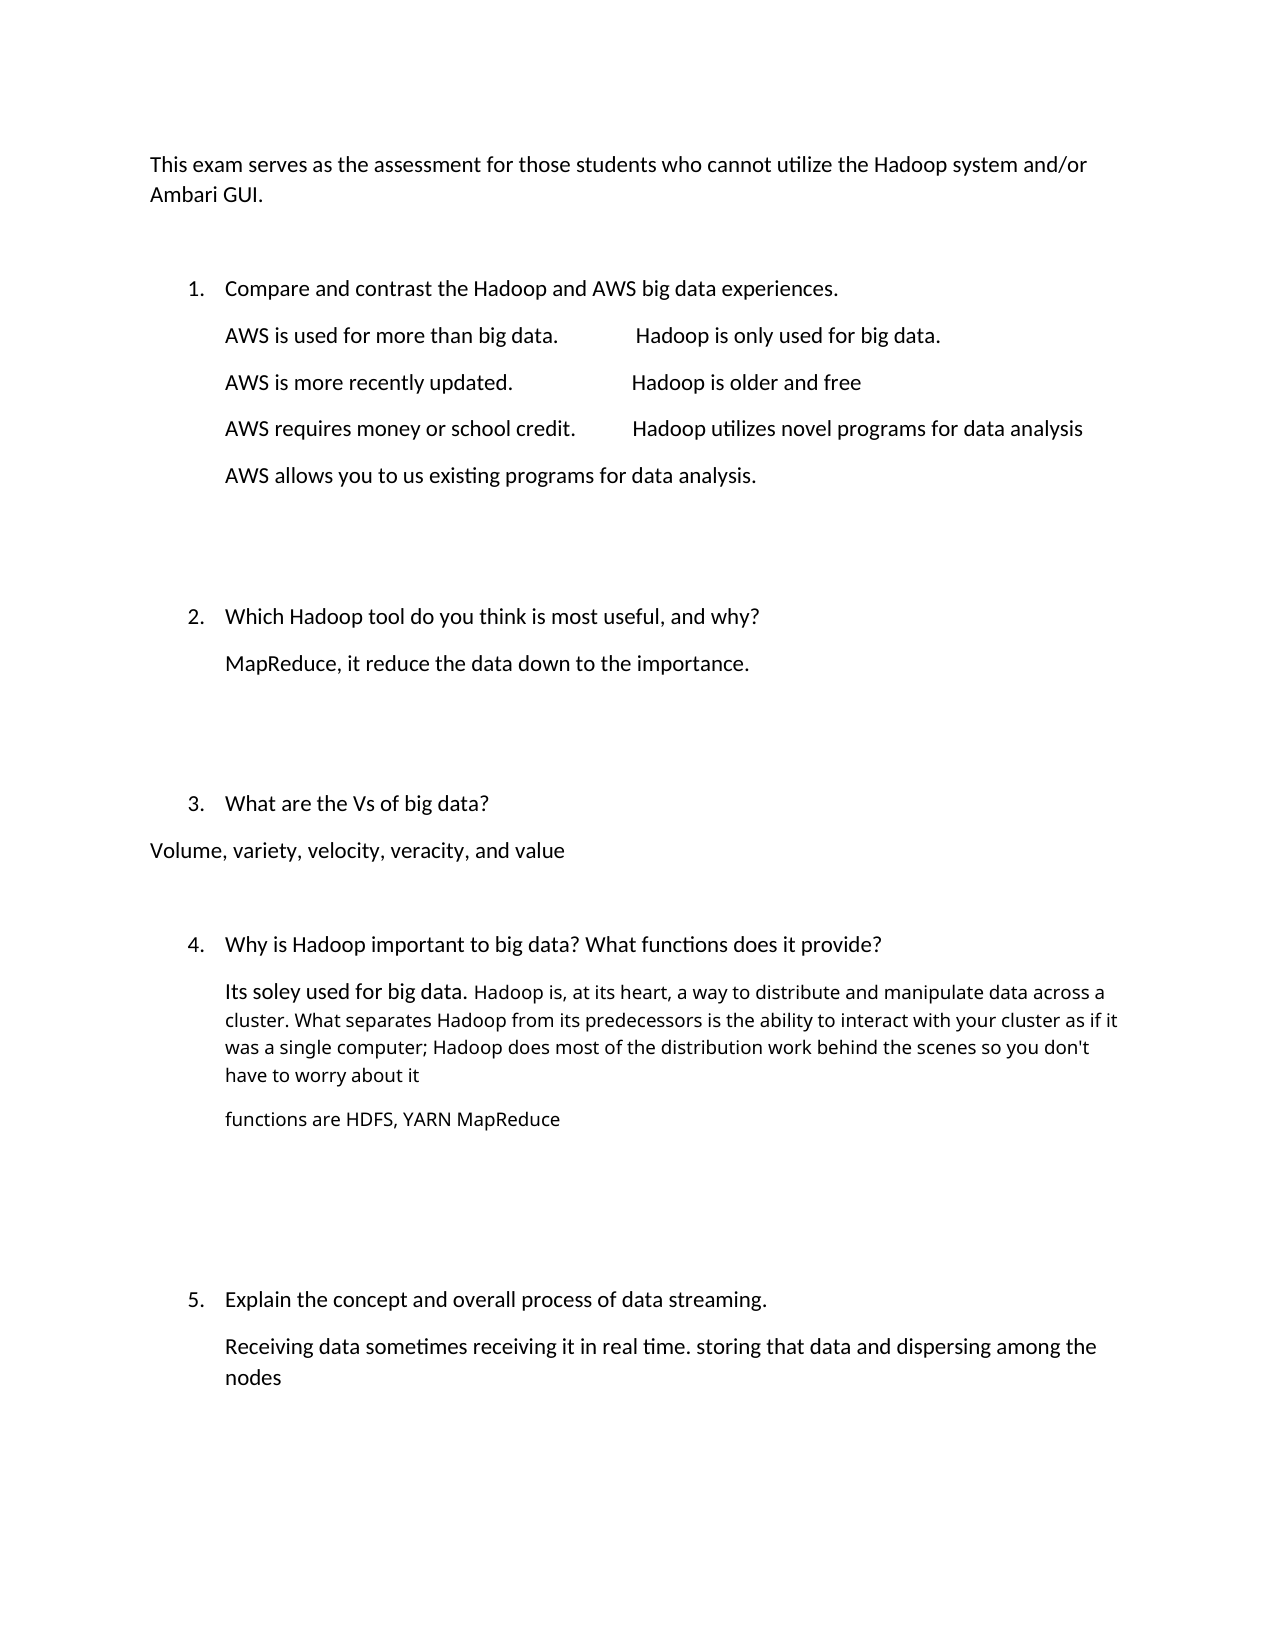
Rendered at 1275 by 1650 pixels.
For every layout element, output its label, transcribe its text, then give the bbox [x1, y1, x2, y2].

list What are the Vs of big data? [187, 789, 1125, 818]
list Compare and contrast the Hadoop and AWS big data experiences. [187, 274, 1125, 302]
list MapReduce, it reduce the data down to the importance. [187, 649, 1125, 677]
text This exam serves as the assessment for those students who cannot utilize the Hadoop system and/or Ambari GUI. [150, 150, 1125, 208]
list Why is Hadoop important to big data? What functions does it provide? [187, 930, 1125, 958]
list AWS is more recently updated. Hadoop is older and free [187, 368, 1125, 396]
list Its soley used for big data. Hadoop is, at its heart, a way to distribute and manipulate data across a cluster. What separates Hadoop from its predecessors is the ability to interact with your cluster as if it was a single computer; Hadoop does most of the distribution work behind the scenes so you don't have to worry about it [187, 977, 1125, 1088]
list Explain the concept and overall process of data streaming. [187, 1286, 1125, 1313]
list functions are HDFS, YARN MapReduce [187, 1106, 1125, 1132]
list AWS allows you to us existing programs for data analysis. [187, 461, 1125, 489]
list Which Hadoop tool do you think is most useful, and why? [187, 602, 1125, 630]
text Volume, variety, velocity, veracity, and value [150, 836, 1125, 864]
list Receiving data sometimes receiving it in real time. storing that data and dispersing among the nodes [187, 1332, 1125, 1391]
list AWS requires money or school credit. Hadoop utilizes novel programs for data analysis [187, 414, 1125, 443]
list AWS is used for more than big data. Hadoop is only used for big data. [187, 321, 1125, 349]
